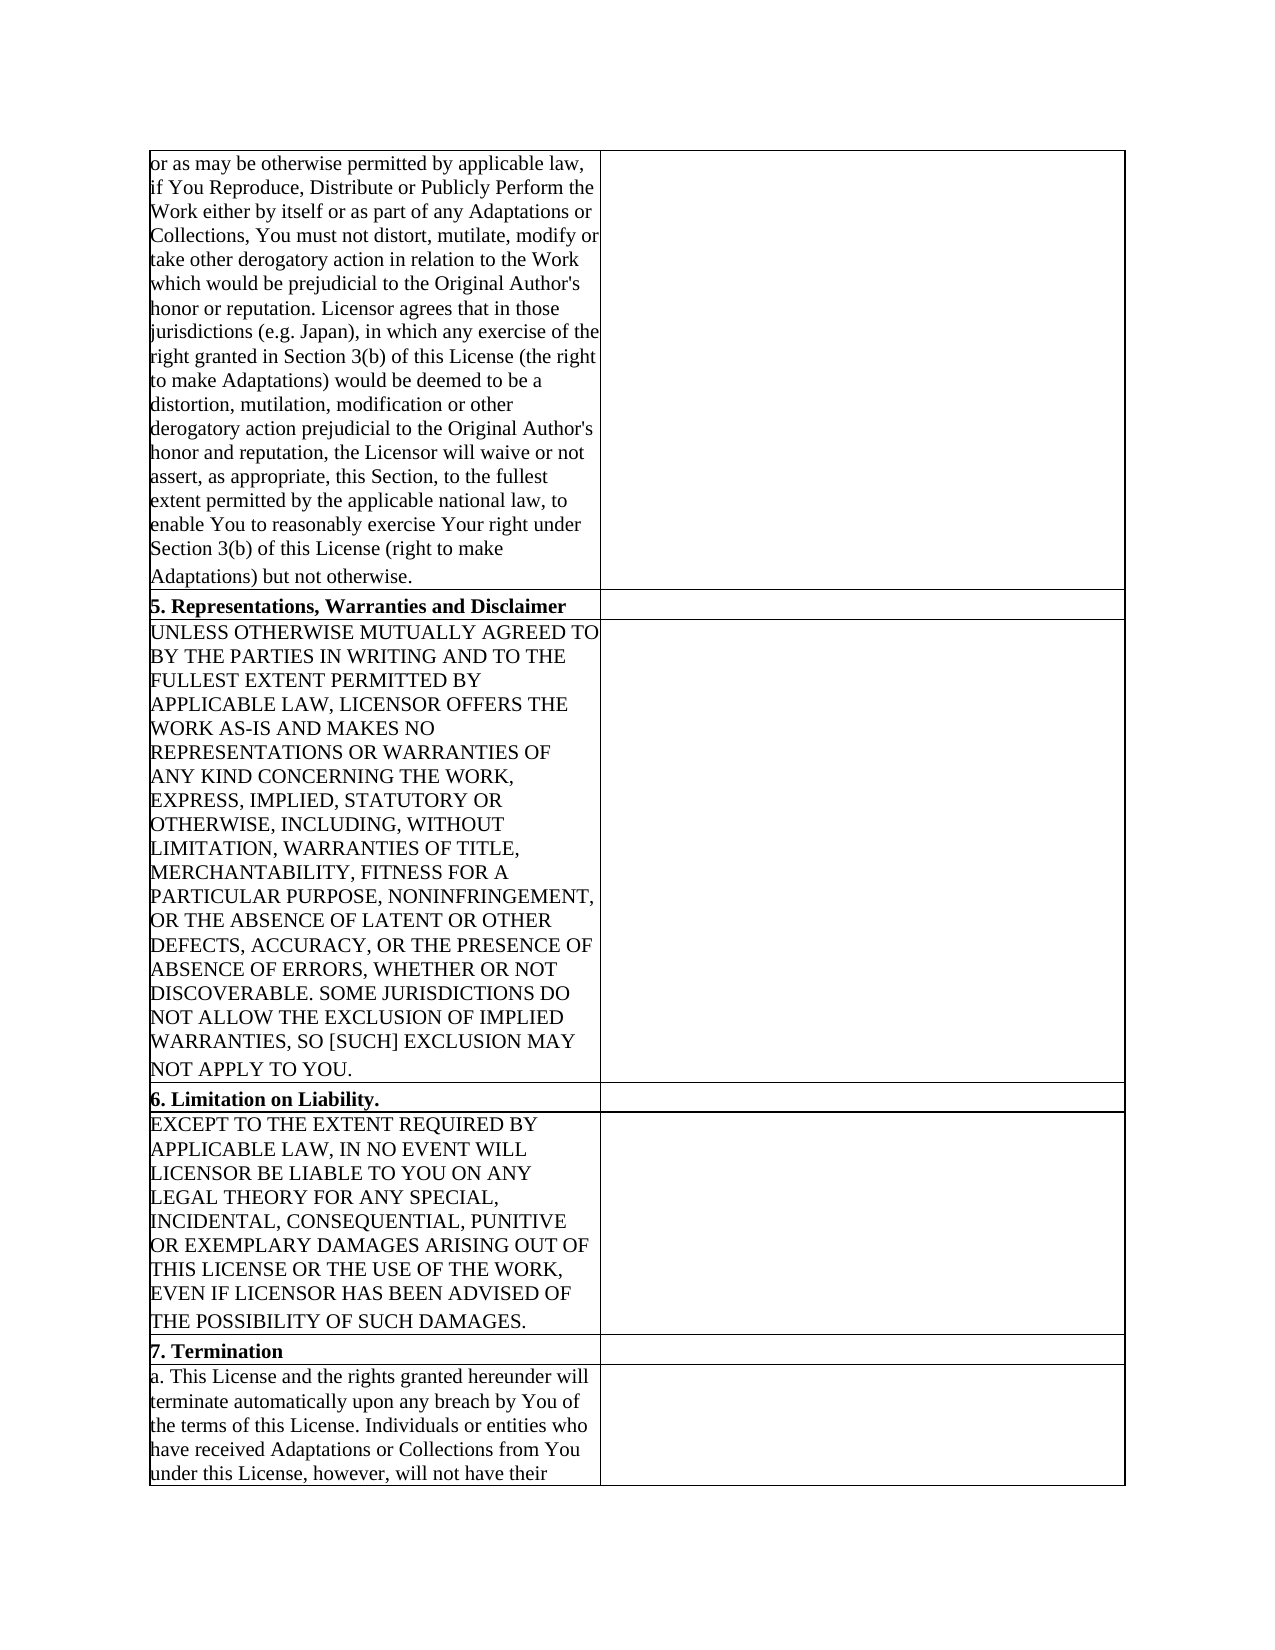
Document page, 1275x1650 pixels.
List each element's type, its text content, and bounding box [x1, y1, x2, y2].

table_cell [601, 1335, 1124, 1363]
table_cell [601, 590, 1124, 619]
table_cell [601, 620, 1124, 1082]
table_cell a. This License and the rights granted hereunder will terminate automatically upon any breach by You of the terms of this License. Individuals or entities who have received Adaptations or Collections from You under this License, however, will not have their [151, 1365, 600, 1485]
table_cell or as may be otherwise permitted by applicable law, if You Reproduce, Distribute or Publicly Perform the Work either by itself or as part of any Adaptations or Collections, You must not distort, mutilate, modify or take other derogatory action in relation to the Work which would be prejudicial to the Original Author's honor or reputation. Licensor agrees that in those jurisdictions (e.g. Japan), in which any exercise of the right granted in Section 3(b) of this License (the right to make Adaptations) would be deemed to be a distortion, mutilation, modification or other derogatory action prejudicial to the Original Author's honor and reputation, the Licensor will waive or not assert, as appropriate, this Section, to the fullest extent permitted by the applicable national law, to enable You to reasonably exercise Your right under Section 3(b) of this License (right to make Adaptations) but not otherwise. [151, 151, 600, 589]
table_cell [601, 151, 1124, 589]
table_cell [601, 1083, 1124, 1111]
table_cell 6. Limitation on Liability. [151, 1083, 600, 1111]
table_cell 7. Termination [151, 1335, 600, 1363]
table_cell [601, 1113, 1124, 1334]
table_cell [601, 1365, 1124, 1485]
table_cell EXCEPT TO THE EXTENT REQUIRED BY APPLICABLE LAW, IN NO EVENT WILL LICENSOR BE LIABLE TO YOU ON ANY LEGAL THEORY FOR ANY SPECIAL, INCIDENTAL, CONSEQUENTIAL, PUNITIVE OR EXEMPLARY DAMAGES ARISING OUT OF THIS LICENSE OR THE USE OF THE WORK, EVEN IF LICENSOR HAS BEEN ADVISED OF THE POSSIBILITY OF SUCH DAMAGES. [151, 1113, 600, 1334]
table_cell UNLESS OTHERWISE MUTUALLY AGREED TO BY THE PARTIES IN WRITING AND TO THE FULLEST EXTENT PERMITTED BY APPLICABLE LAW, LICENSOR OFFERS THE WORK AS-IS AND MAKES NO REPRESENTATIONS OR WARRANTIES OF ANY KIND CONCERNING THE WORK, EXPRESS, IMPLIED, STATUTORY OR OTHERWISE, INCLUDING, WITHOUT LIMITATION, WARRANTIES OF TITLE, MERCHANTABILITY, FITNESS FOR A PARTICULAR PURPOSE, NONINFRINGEMENT, OR THE ABSENCE OF LATENT OR OTHER DEFECTS, ACCURACY, OR THE PRESENCE OF ABSENCE OF ERRORS, WHETHER OR NOT DISCOVERABLE. SOME JURISDICTIONS DO NOT ALLOW THE EXCLUSION OF IMPLIED WARRANTIES, SO [SUCH] EXCLUSION MAY NOT APPLY TO YOU. [151, 620, 600, 1082]
table_cell 5. Representations, Warranties and Disclaimer [151, 590, 600, 619]
